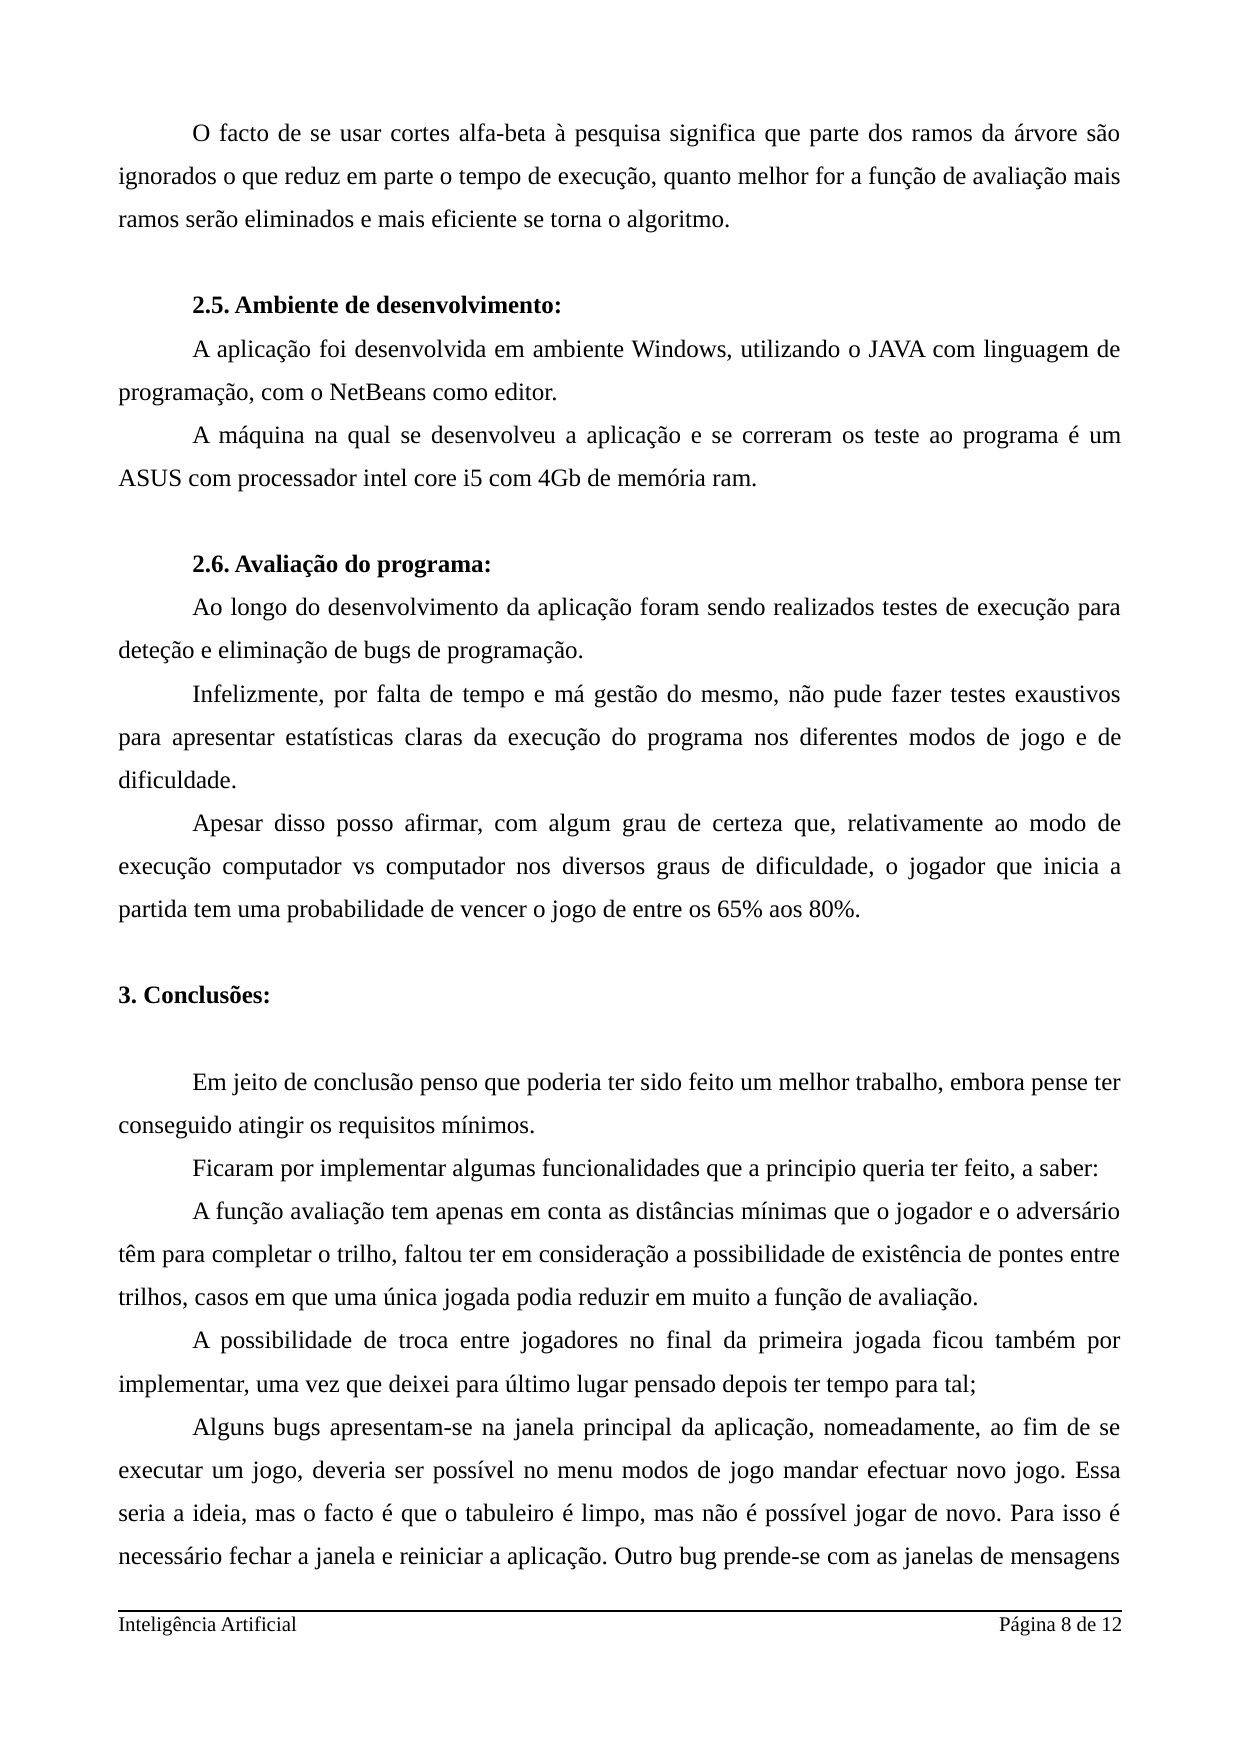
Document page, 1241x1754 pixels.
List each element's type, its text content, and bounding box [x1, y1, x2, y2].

text A aplicação foi desenvolvida em ambiente Windows, utilizando o JAVA com linguagem de programação, com o NetBeans como editor. [118, 334, 1122, 406]
text A função avaliação tem apenas em conta as distâncias mínimas que o jogador e o adversário têm para completar o trilho, faltou ter em consideração a possibilidade de existência de pontes entre trilhos, casos em que uma única jogada podia reduzir em muito a função de avaliação. [118, 1196, 1122, 1311]
text 2.6. Avaliação do programa: [118, 549, 1122, 578]
text Apesar disso posso afirmar, com algum grau de certeza que, relativamente ao modo de execução computador vs computador nos diversos graus de dificuldade, o jogador que inicia a partida tem uma probabilidade de vencer o jogo de entre os 65% aos 80%. [118, 808, 1122, 923]
text Ficaram por implementar algumas funcionalidades que a principio queria ter feito, a saber: [118, 1153, 1122, 1182]
text A possibilidade de troca entre jogadores no final da primeira jogada ficou também por implementar, uma vez que deixei para último lugar pensado depois ter tempo para tal; [118, 1326, 1122, 1397]
text 2.5. Ambiente de desenvolvimento: [118, 291, 1122, 319]
text A máquina na qual se desenvolveu a aplicação e se correram os teste ao programa é um ASUS com processador intel core i5 com 4Gb de memória ram. [118, 420, 1122, 492]
text Infelizmente, por falta de tempo e má gestão do mesmo, não pude fazer testes exaustivos para apresentar estatísticas claras da execução do programa nos diferentes modos de jogo e de dificuldade. [118, 679, 1122, 794]
text O facto de se usar cortes alfa-beta à pesquisa significa que parte dos ramos da árvore são ignorados o que reduz em parte o tempo de execução, quanto melhor for a função de avaliação mais ramos serão eliminados e mais eficiente se torna o algoritmo. [118, 118, 1122, 233]
text Em jeito de conclusão penso que poderia ter sido feito um melhor trabalho, embora pense ter conseguido atingir os requisitos mínimos. [118, 1067, 1122, 1139]
text Alguns bugs apresentam-se na janela principal da aplicação, nomeadamente, ao fim de se executar um jogo, deveria ser possível no menu modos de jogo mandar efectuar novo jogo. Essa seria a ideia, mas o facto é que o tabuleiro é limpo, mas não é possível jogar de novo. Para isso é necessário fechar a janela e reiniciar a aplicação. Outro bug prende-se com as janelas de mensagens [118, 1412, 1122, 1570]
text Ao longo do desenvolvimento da aplicação foram sendo realizados testes de execução para deteção e eliminação de bugs de programação. [118, 592, 1122, 664]
text 3. Conclusões: [118, 981, 1122, 1009]
